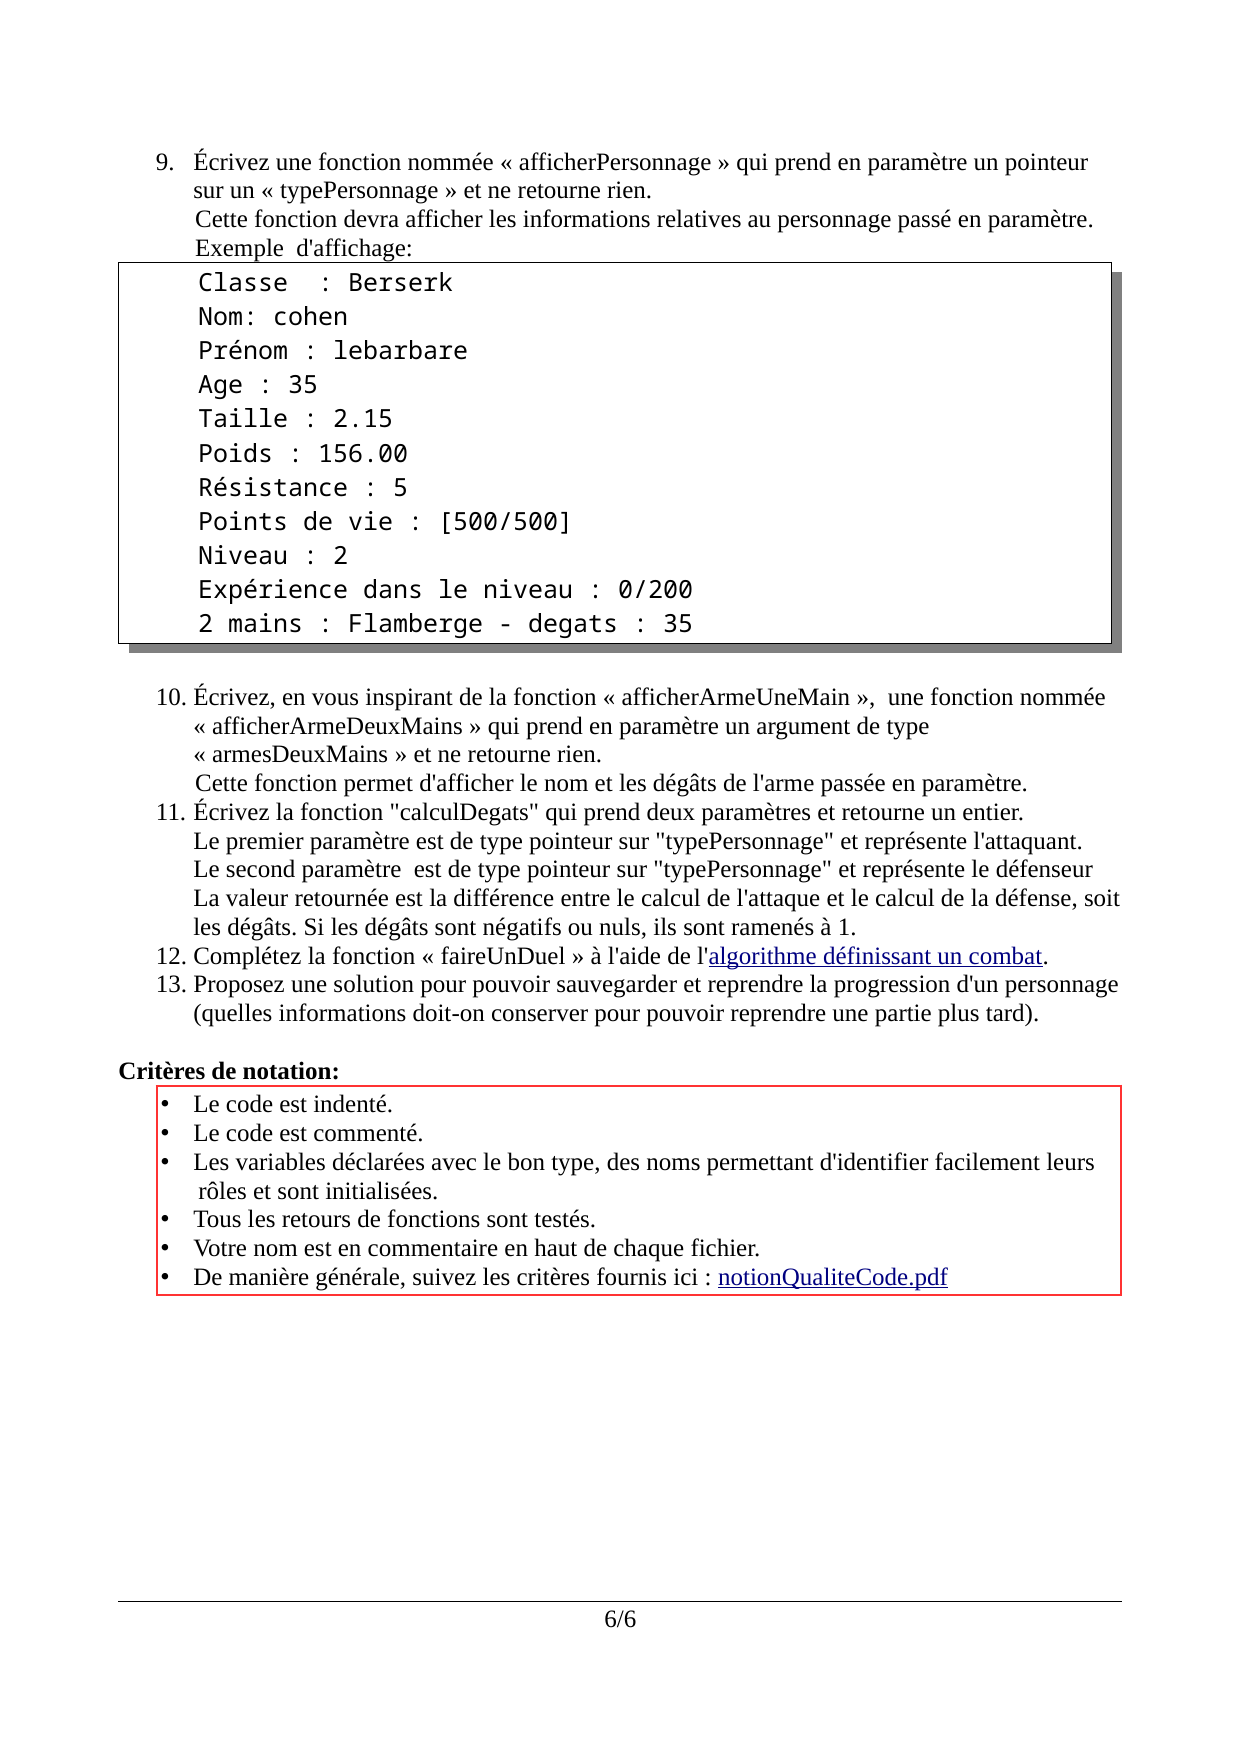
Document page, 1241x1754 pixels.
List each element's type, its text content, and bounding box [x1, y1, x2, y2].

text Résistance : 5 [119, 466, 1111, 500]
text Classe : Berserk [119, 263, 1111, 296]
text 2 mains : Flamberge - degats : 35 [119, 602, 1111, 643]
list Le premier paramètre est de type pointeur sur "typePersonnage" et représente l'attaquant. [156, 826, 1122, 854]
text Expérience dans le niveau : 0/200 [119, 568, 1111, 602]
list Le code est commenté. [158, 1113, 1120, 1142]
list Proposez une solution pour pouvoir sauvegarder et reprendre la progression d'un personnage (quelles informations doit-on conserver pour pouvoir reprendre une partie plus tard). [156, 969, 1122, 1027]
list Écrivez une fonction nommée « afficherPersonnage » qui prend en paramètre un pointeur sur un « typePersonnage » et ne retourne rien. [156, 147, 1122, 204]
list Les variables déclarées avec le bon type, des noms permettant d'identifier facilement leurs rôles et sont initialisées. [158, 1142, 1120, 1199]
text Cette fonction devra afficher les informations relatives au personnage passé en paramètre. [118, 204, 1122, 233]
list La valeur retournée est la différence entre le calcul de l'attaque et le calcul de la défense, soit les dégâts. Si les dégâts sont négatifs ou nuls, ils sont ramenés à 1. [156, 883, 1122, 941]
text Cette fonction permet d'afficher le nom et les dégâts de l'arme passée en paramètre. [118, 768, 1122, 797]
text Critères de notation: [118, 1056, 1122, 1084]
text Prénom : lebarbare [119, 330, 1111, 364]
text Taille : 2.15 [119, 398, 1111, 432]
list Tous les retours de fonctions sont testés. [158, 1199, 1120, 1228]
list De manière générale, suivez les critères fournis ici : notionQualiteCode.pdf [158, 1257, 1120, 1294]
text Poids : 156.00 [119, 432, 1111, 466]
text Nom: cohen [119, 296, 1111, 330]
text Points de vie : [500/500] [119, 500, 1111, 534]
list Complétez la fonction « faireUnDuel » à l'aide de l'algorithme définissant un combat. [156, 941, 1122, 969]
text Age : 35 [119, 364, 1111, 398]
list Écrivez, en vous inspirant de la fonction « afficherArmeUneMain », une fonction nommée « afficherArmeDeuxMains » qui prend en paramètre un argument de type « armesDeuxMains » et ne retourne rien. [156, 682, 1122, 768]
list Votre nom est en commentaire en haut de chaque fichier. [158, 1228, 1120, 1257]
text Niveau : 2 [119, 534, 1111, 568]
text Exemple d'affichage: [118, 233, 1122, 262]
list Écrivez la fonction "calculDegats" qui prend deux paramètres et retourne un entier. [156, 797, 1122, 826]
list Le code est indenté. [158, 1087, 1120, 1113]
list Le second paramètre est de type pointeur sur "typePersonnage" et représente le défenseur [156, 854, 1122, 883]
